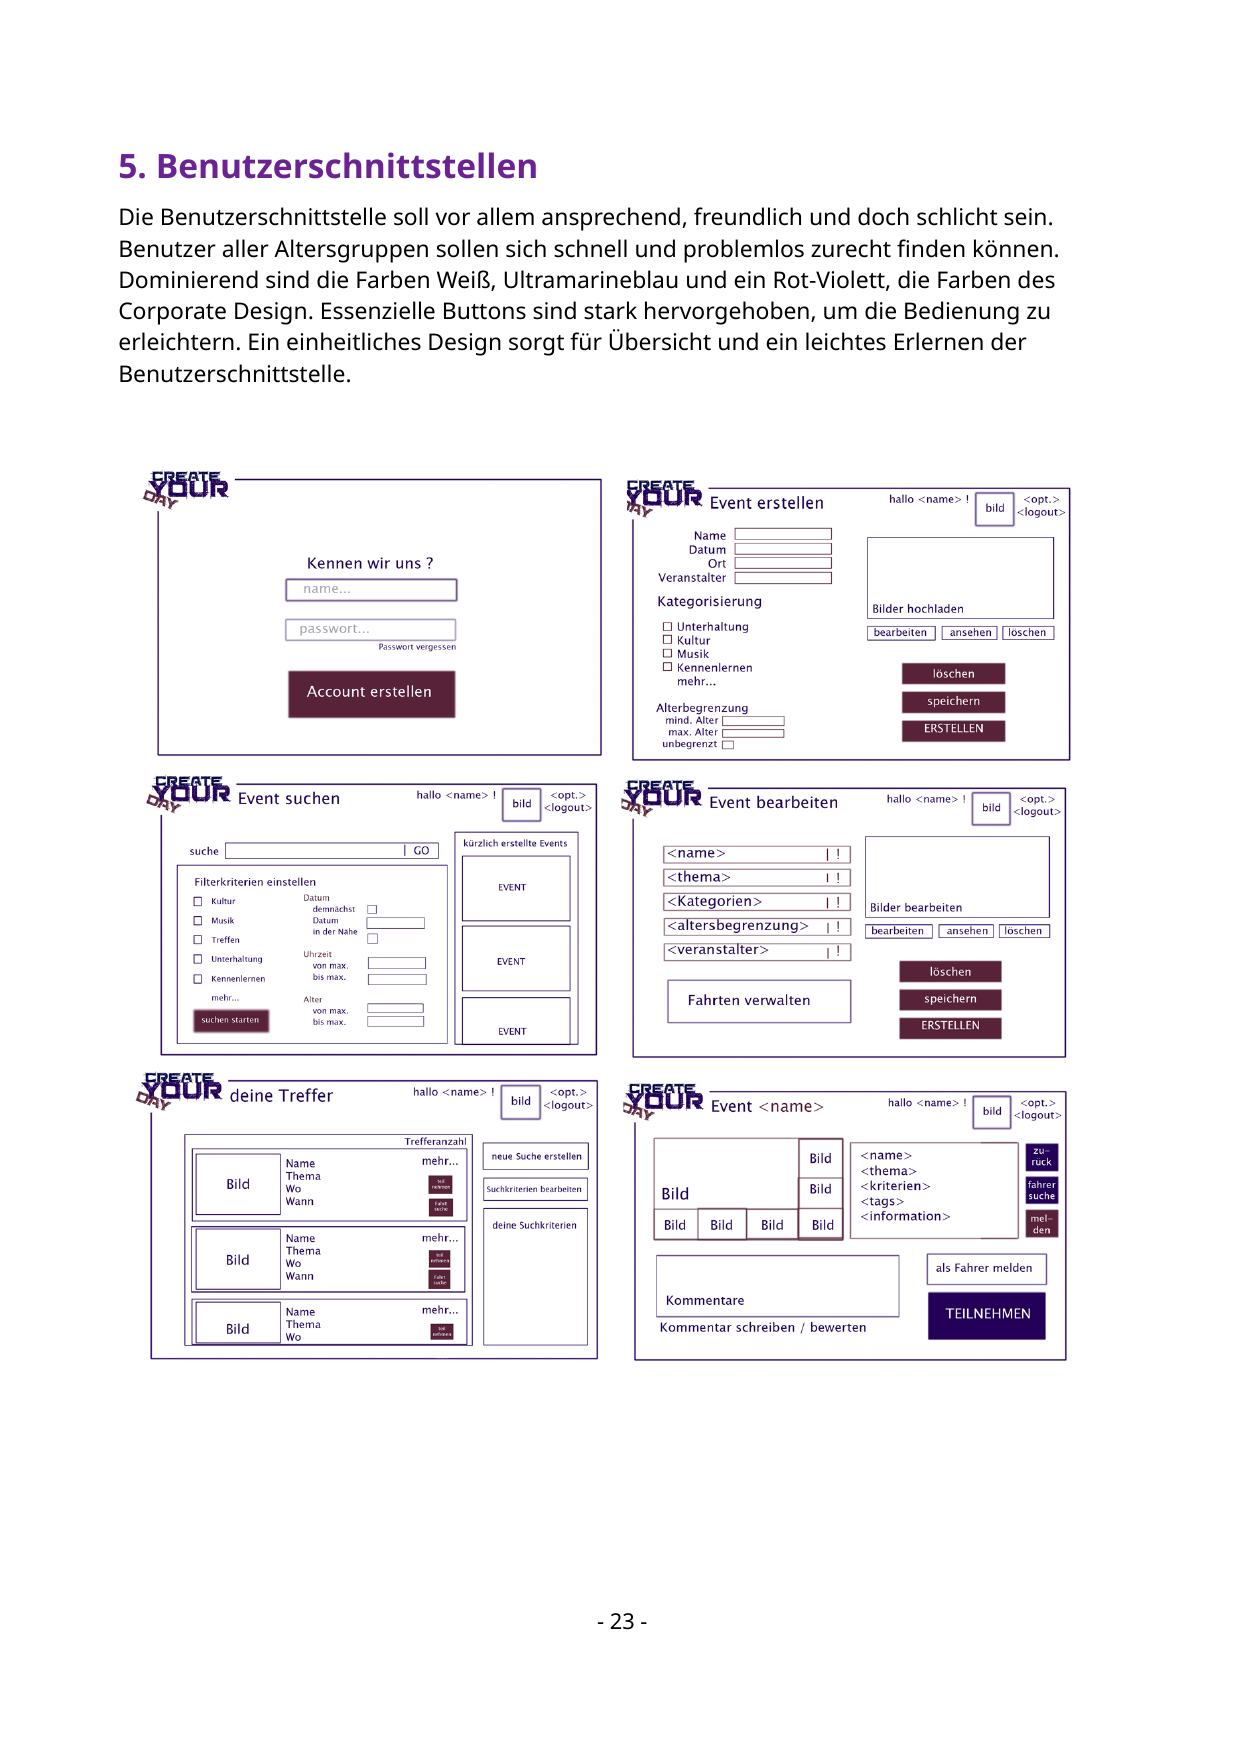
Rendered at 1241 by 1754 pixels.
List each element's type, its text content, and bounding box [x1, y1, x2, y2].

picture [110, 442, 1115, 1423]
text Die Benutzerschnittstelle soll vor allem ansprechend, freundlich und doch schlicht sein. Benutzer aller Altersgruppen sollen sich schnell und problemlos zurecht finden können. Dominierend sind die Farben Weiß, Ultramarineblau und ein Rot-Violett, die Farben des Corporate Design. Essenzielle Buttons sind stark hervorgehoben, um die Bedienung zu erleichtern. Ein einheitliches Design sorgt für Übersicht und ein leichtes Erlernen der Benutzerschnittstelle. [118, 201, 1126, 389]
subtitle 5. Benutzerschnittstellen [118, 143, 1126, 189]
